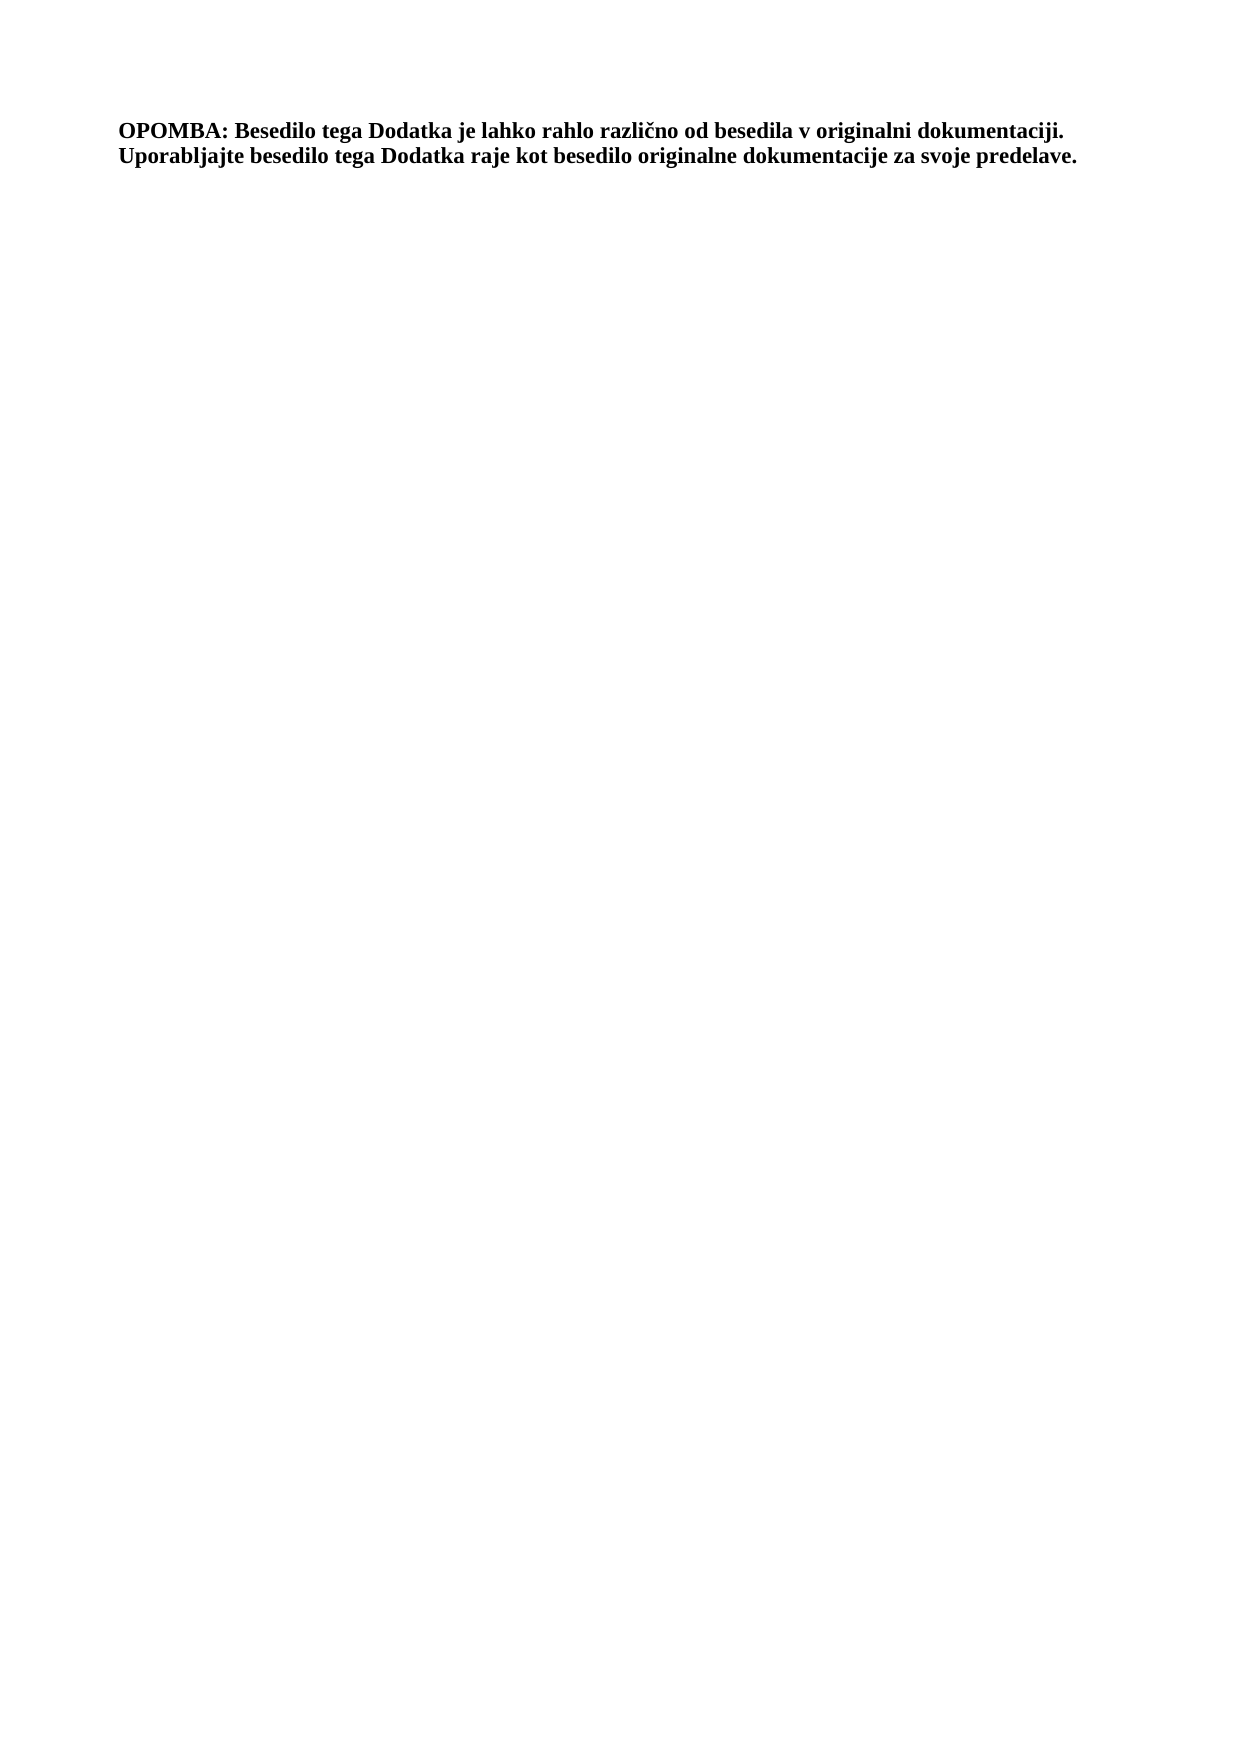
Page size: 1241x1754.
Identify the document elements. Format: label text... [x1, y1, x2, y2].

text OPOMBA: Besedilo tega Dodatka je lahko rahlo različno od besedila v originalni dokumentaciji. Uporabljajte besedilo tega Dodatka raje kot besedilo originalne dokumentacije za svoje predelave. [118, 118, 1122, 169]
